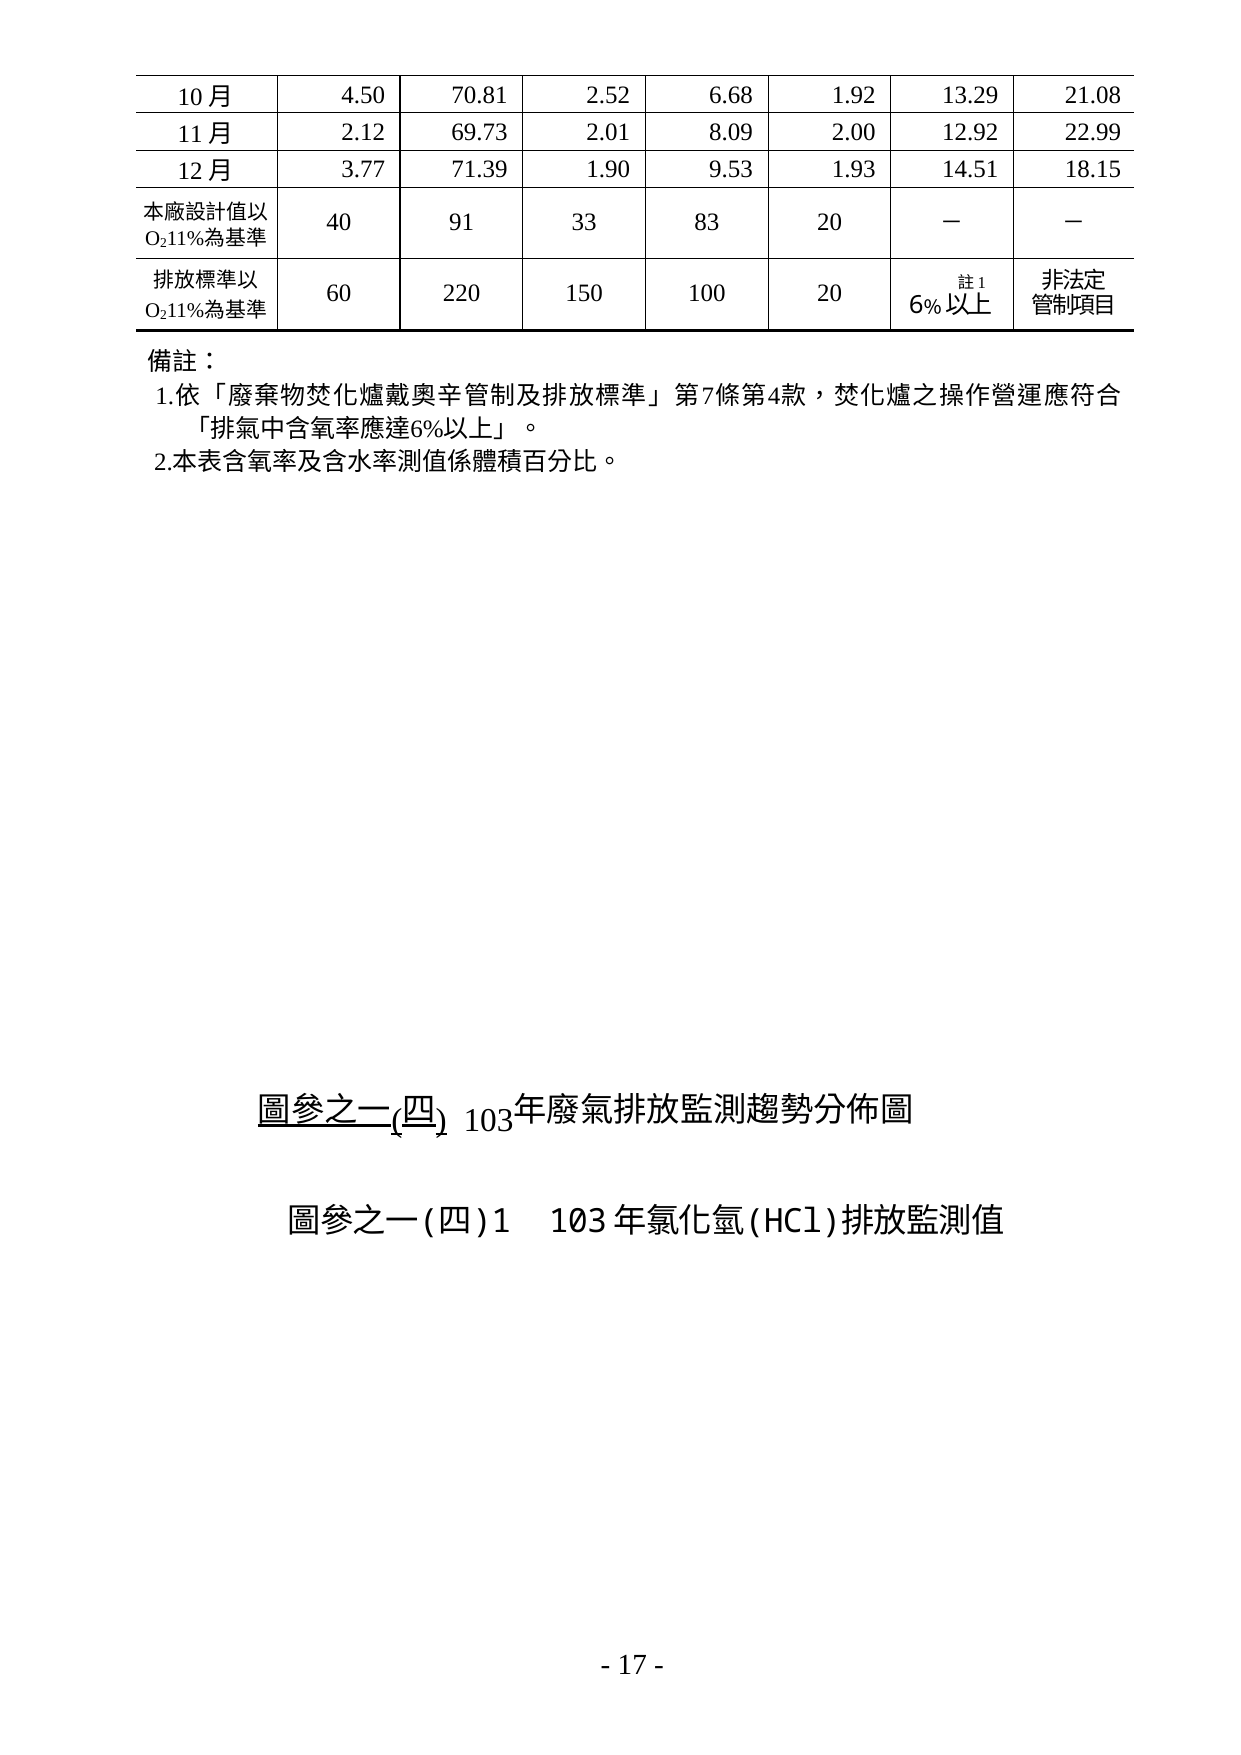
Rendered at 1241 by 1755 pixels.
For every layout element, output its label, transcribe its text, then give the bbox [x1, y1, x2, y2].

table_cell 12.92 [891, 113, 1013, 149]
table_cell 8.09 [646, 113, 768, 149]
table_cell 13.29 [891, 76, 1013, 112]
text 2.本表含氧率及含水率測值係體積百分比。 [148, 444, 1122, 477]
table_cell 2.52 [523, 76, 645, 112]
table_cell 33 [523, 188, 645, 258]
table_cell 14.51 [891, 151, 1013, 187]
table_cell 2.00 [769, 113, 890, 149]
table_cell 71.39 [401, 151, 522, 187]
table_cell － [891, 188, 1013, 258]
table_cell 非法定 管制項目 [1014, 259, 1134, 328]
table_cell 100 [646, 259, 768, 328]
table_cell 1.93 [769, 151, 890, 187]
table_cell 20 [769, 259, 890, 328]
text 1.依「廢棄物焚化爐戴奧辛管制及排放標準」第7條第4款，焚化爐之操作營運應符合「排氣中含氧率應達6%以上」。 [148, 377, 1122, 444]
table_cell 3.77 [278, 151, 399, 187]
table_cell 1.90 [523, 151, 645, 187]
table_cell 6.68 [646, 76, 768, 112]
table_cell 21.08 [1014, 76, 1134, 112]
table_cell 註1 6﹪以上 [891, 259, 1013, 328]
table_cell 20 [769, 188, 890, 258]
table_cell 12 月 [136, 151, 277, 187]
table_cell 11 月 [136, 113, 277, 149]
table_cell － [1014, 188, 1134, 258]
table_cell 2.12 [278, 113, 399, 149]
table_cell 2.01 [523, 113, 645, 149]
table_cell 22.99 [1014, 113, 1134, 149]
table_cell 70.81 [401, 76, 522, 112]
table_cell 69.73 [401, 113, 522, 149]
table_cell 91 [401, 188, 522, 258]
table_cell 排放標準以 O211%為基準 [136, 259, 277, 328]
table_cell 40 [278, 188, 399, 258]
table_cell 220 [401, 259, 522, 328]
table_cell 60 [278, 259, 399, 328]
table_cell 4.50 [278, 76, 399, 112]
text 備註： [148, 344, 1122, 377]
table_cell 本廠設計值以 O211%為基準 [136, 188, 277, 258]
table_cell 10 月 [136, 76, 277, 112]
table_cell 150 [523, 259, 645, 328]
table_cell 1.92 [769, 76, 890, 112]
table_cell 18.15 [1014, 151, 1134, 187]
table_cell 83 [646, 188, 768, 258]
table_cell 9.53 [646, 151, 768, 187]
table_header 圖參之一(四) 103年廢氣排放監測趨勢分佈圖 圖參之一(四)1 103年氯化氫(HCl)排放監測值 [112, 1115, 1058, 1245]
